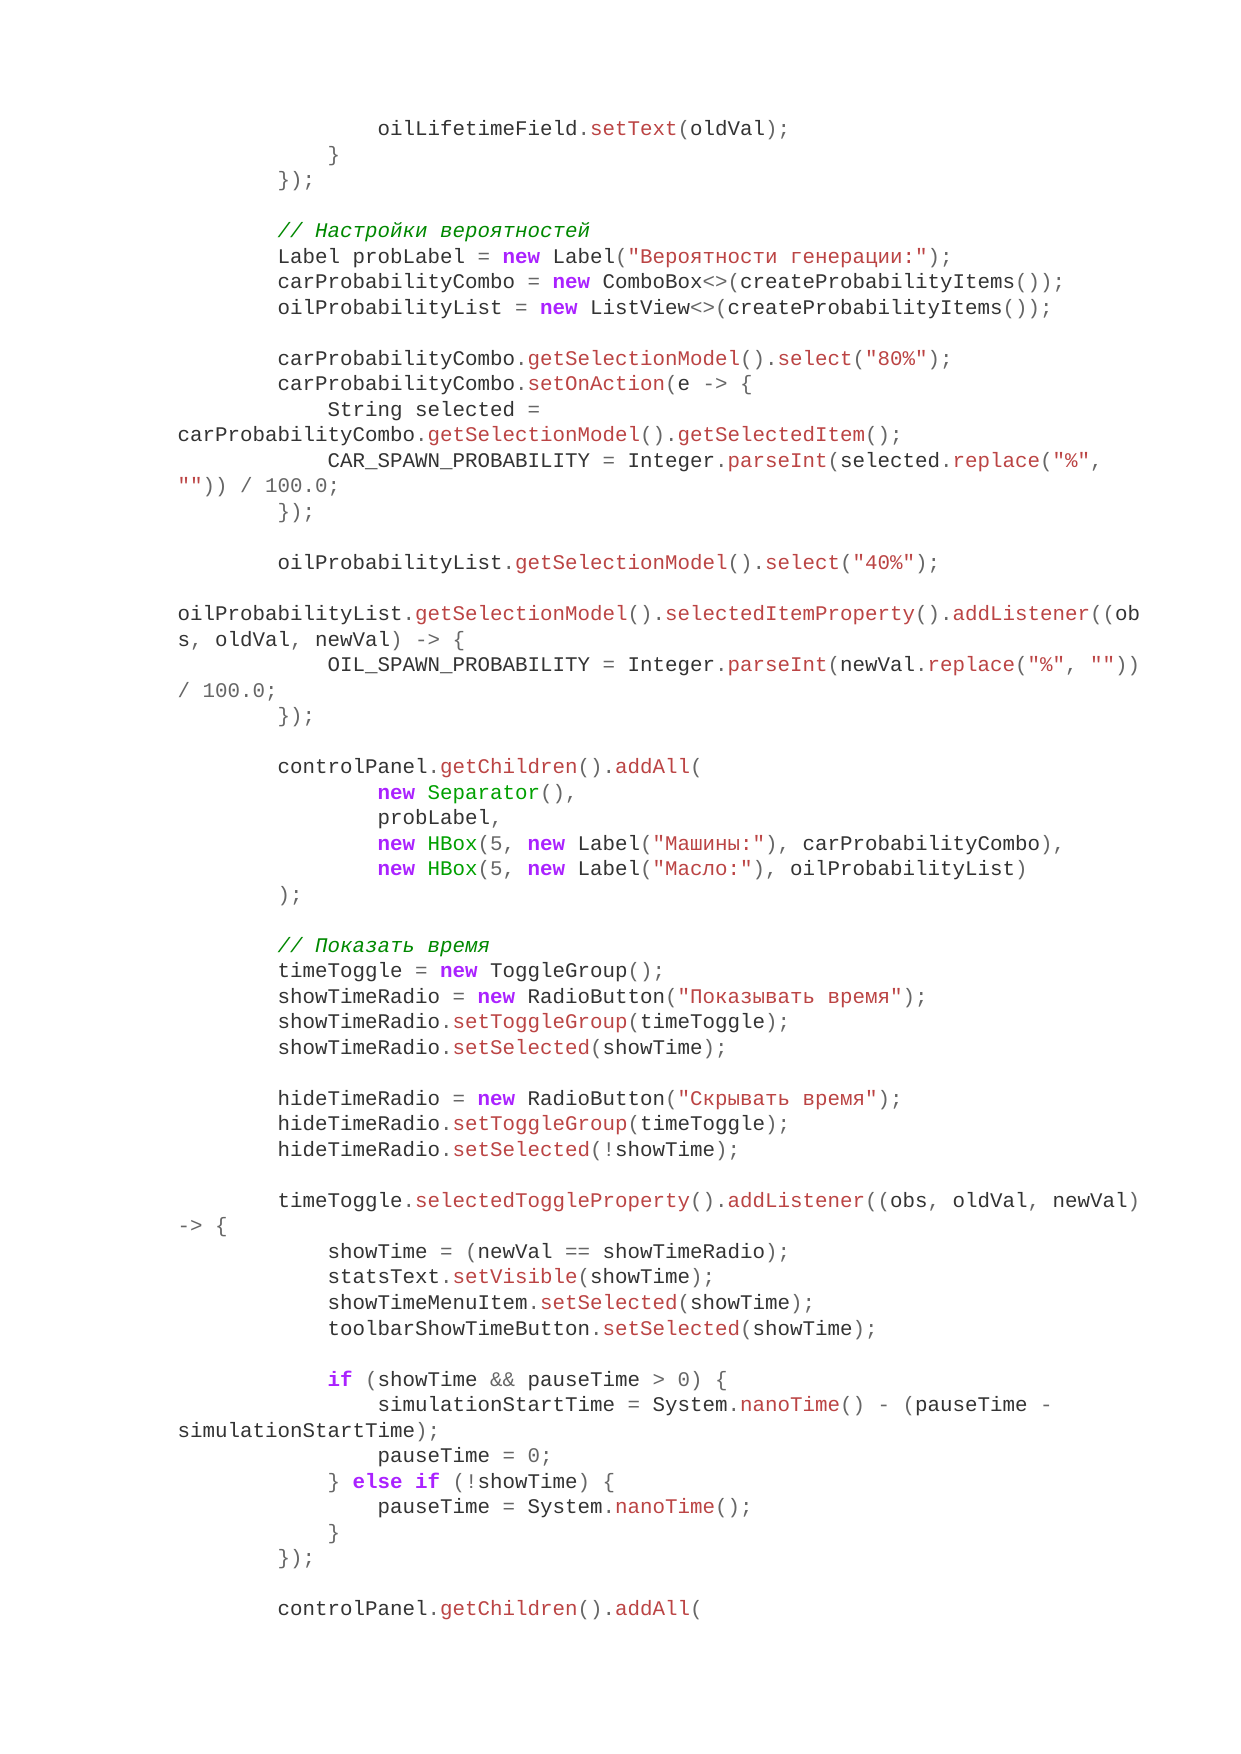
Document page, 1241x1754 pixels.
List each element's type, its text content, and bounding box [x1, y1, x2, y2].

text simulationStartTime = System.nanoTime() - (pauseTime - simulationStartTime); [177, 1394, 1152, 1443]
text oilProbabilityList.getSelectionModel().selectedItemProperty().addListener((obs, oldVal, newVal) -> { [177, 577, 1152, 652]
text }); [177, 1547, 1152, 1571]
text oilLifetimeField.setText(oldVal); [177, 118, 1152, 142]
text timeToggle = new ToggleGroup(); [177, 960, 1152, 984]
text carProbabilityCombo.getSelectionModel().select("80%"); [177, 348, 1152, 371]
text showTimeRadio.setSelected(showTime); [177, 1037, 1152, 1061]
text timeToggle.selectedToggleProperty().addListener((obs, oldVal, newVal) -> { [177, 1190, 1152, 1239]
text hideTimeRadio.setSelected(!showTime); [177, 1139, 1152, 1163]
text new Separator(), [177, 782, 1152, 805]
text CAR_SPAWN_PROBABILITY = Integer.parseInt(selected.replace("%", "")) / 100.0; [177, 450, 1152, 499]
text carProbabilityCombo.setOnAction(e -> { [177, 373, 1152, 397]
text showTimeMenuItem.setSelected(showTime); [177, 1292, 1152, 1316]
text hideTimeRadio.setToggleGroup(timeToggle); [177, 1113, 1152, 1137]
text Label probLabel = new Label("Вероятности генерации:"); [177, 246, 1152, 269]
text } [177, 1522, 1152, 1545]
text controlPanel.getChildren().addAll( [177, 1598, 1152, 1622]
text probLabel, [177, 807, 1152, 831]
text }); [177, 501, 1152, 524]
text controlPanel.getChildren().addAll( [177, 756, 1152, 780]
text oilProbabilityList = new ListView<>(createProbabilityItems()); [177, 297, 1152, 320]
text }); [177, 169, 1152, 193]
text hideTimeRadio = new RadioButton("Скрывать время"); [177, 1088, 1152, 1112]
text oilProbabilityList.getSelectionModel().select("40%"); [177, 552, 1152, 576]
text statsText.setVisible(showTime); [177, 1267, 1152, 1290]
text }); [177, 705, 1152, 729]
text showTime = (newVal == showTimeRadio); [177, 1241, 1152, 1265]
text OIL_SPAWN_PROBABILITY = Integer.parseInt(newVal.replace("%", "")) / 100.0; [177, 654, 1152, 703]
text } else if (!showTime) { [177, 1471, 1152, 1494]
text new HBox(5, new Label("Масло:"), oilProbabilityList) [177, 858, 1152, 882]
text // Показать время [177, 935, 1152, 958]
text ); [177, 884, 1152, 907]
text pauseTime = System.nanoTime(); [177, 1496, 1152, 1520]
text } [177, 144, 1152, 167]
text // Настройки вероятностей [177, 220, 1152, 244]
text showTimeRadio.setToggleGroup(timeToggle); [177, 1011, 1152, 1035]
text pauseTime = 0; [177, 1445, 1152, 1469]
text if (showTime && pauseTime > 0) { [177, 1369, 1152, 1392]
text carProbabilityCombo = new ComboBox<>(createProbabilityItems()); [177, 271, 1152, 295]
text toolbarShowTimeButton.setSelected(showTime); [177, 1318, 1152, 1341]
text String selected = carProbabilityCombo.getSelectionModel().getSelectedItem(); [177, 399, 1152, 448]
text showTimeRadio = new RadioButton("Показывать время"); [177, 986, 1152, 1009]
text new HBox(5, new Label("Машины:"), carProbabilityCombo), [177, 833, 1152, 856]
